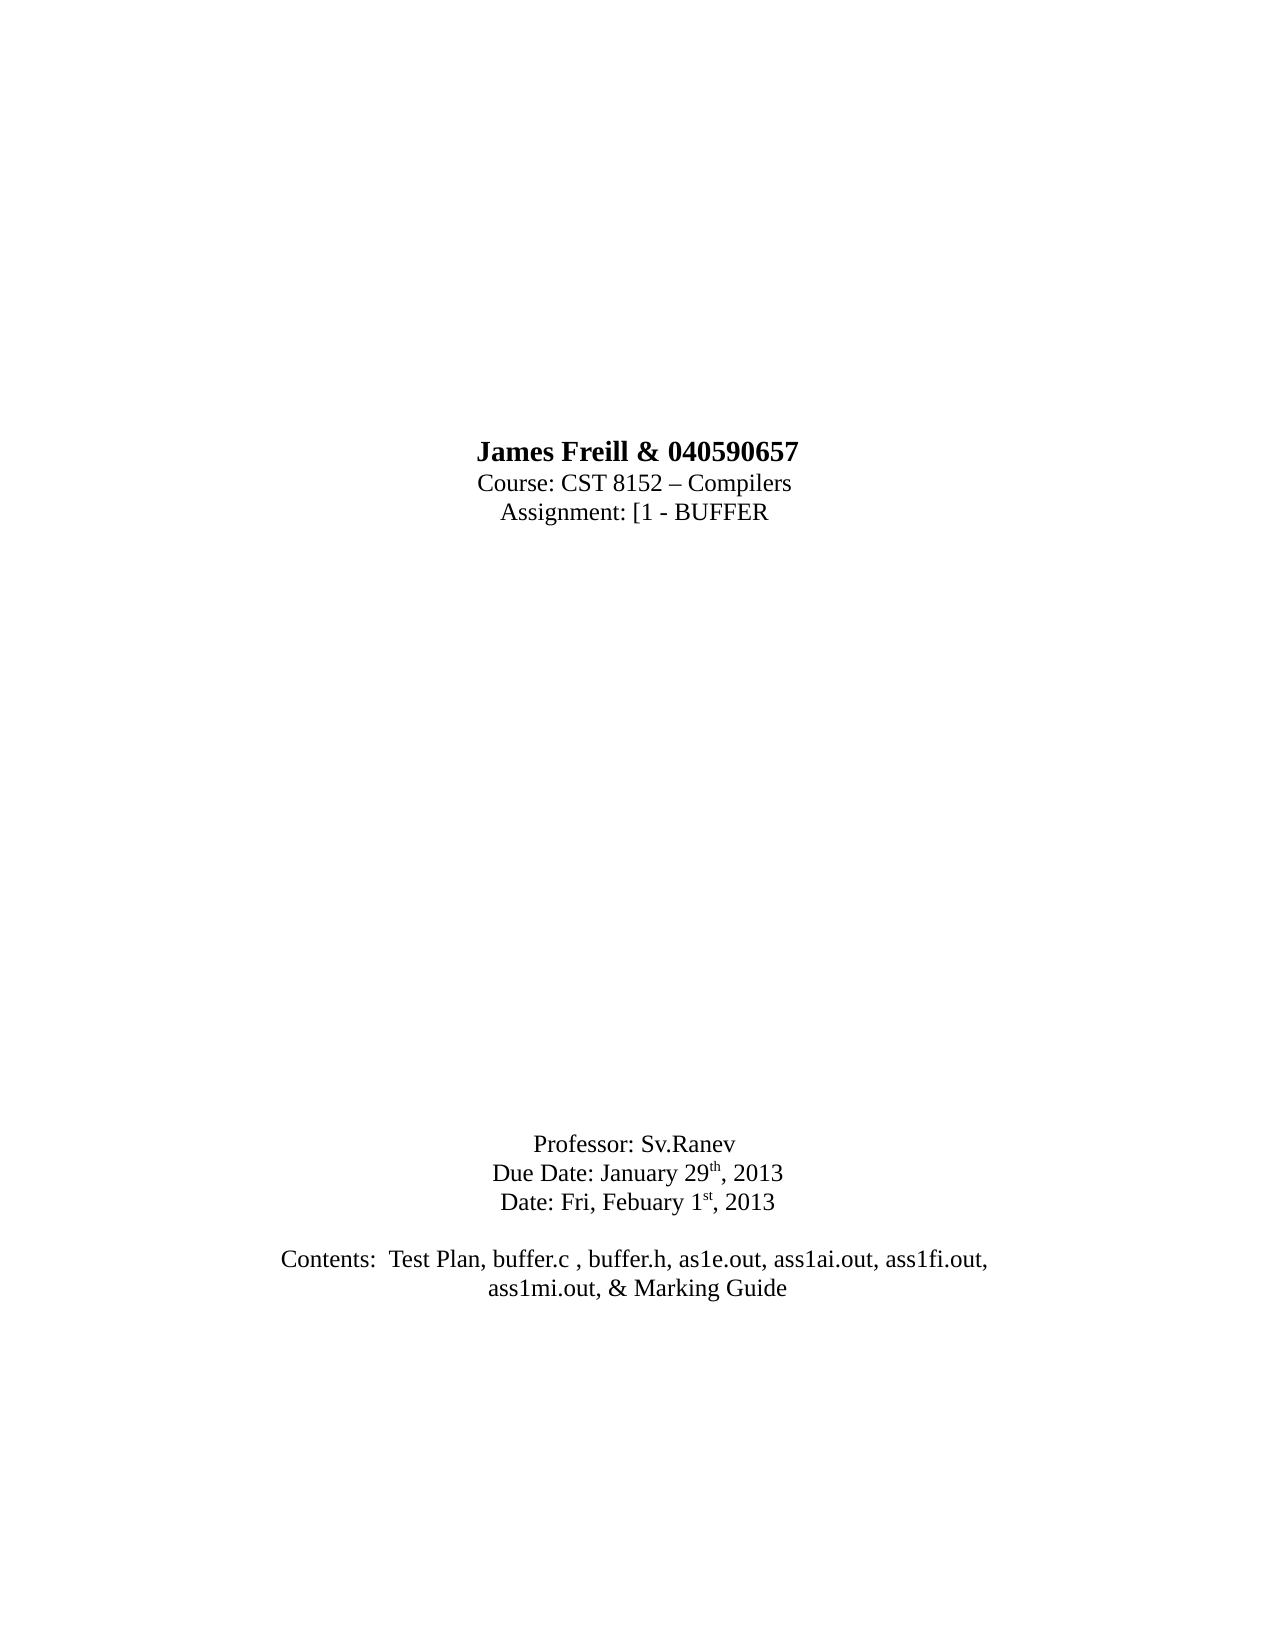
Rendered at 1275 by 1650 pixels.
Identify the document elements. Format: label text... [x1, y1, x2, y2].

text Date: Fri, Febuary 1st, 2013 [118, 1187, 1157, 1215]
text Contents: Test Plan, buffer.c , buffer.h, as1e.out, ass1ai.out, ass1fi.out, [118, 1244, 1157, 1273]
text James Freill & 040590657 [118, 434, 1157, 468]
text Professor: Sv.Ranev [118, 1129, 1157, 1158]
text Due Date: January 29th, 2013 [118, 1158, 1157, 1187]
text Assignment: [1 - BUFFER [118, 497, 1157, 525]
text ass1mi.out, & Marking Guide [118, 1273, 1157, 1302]
text Course: CST 8152 – Compilers [118, 468, 1157, 497]
